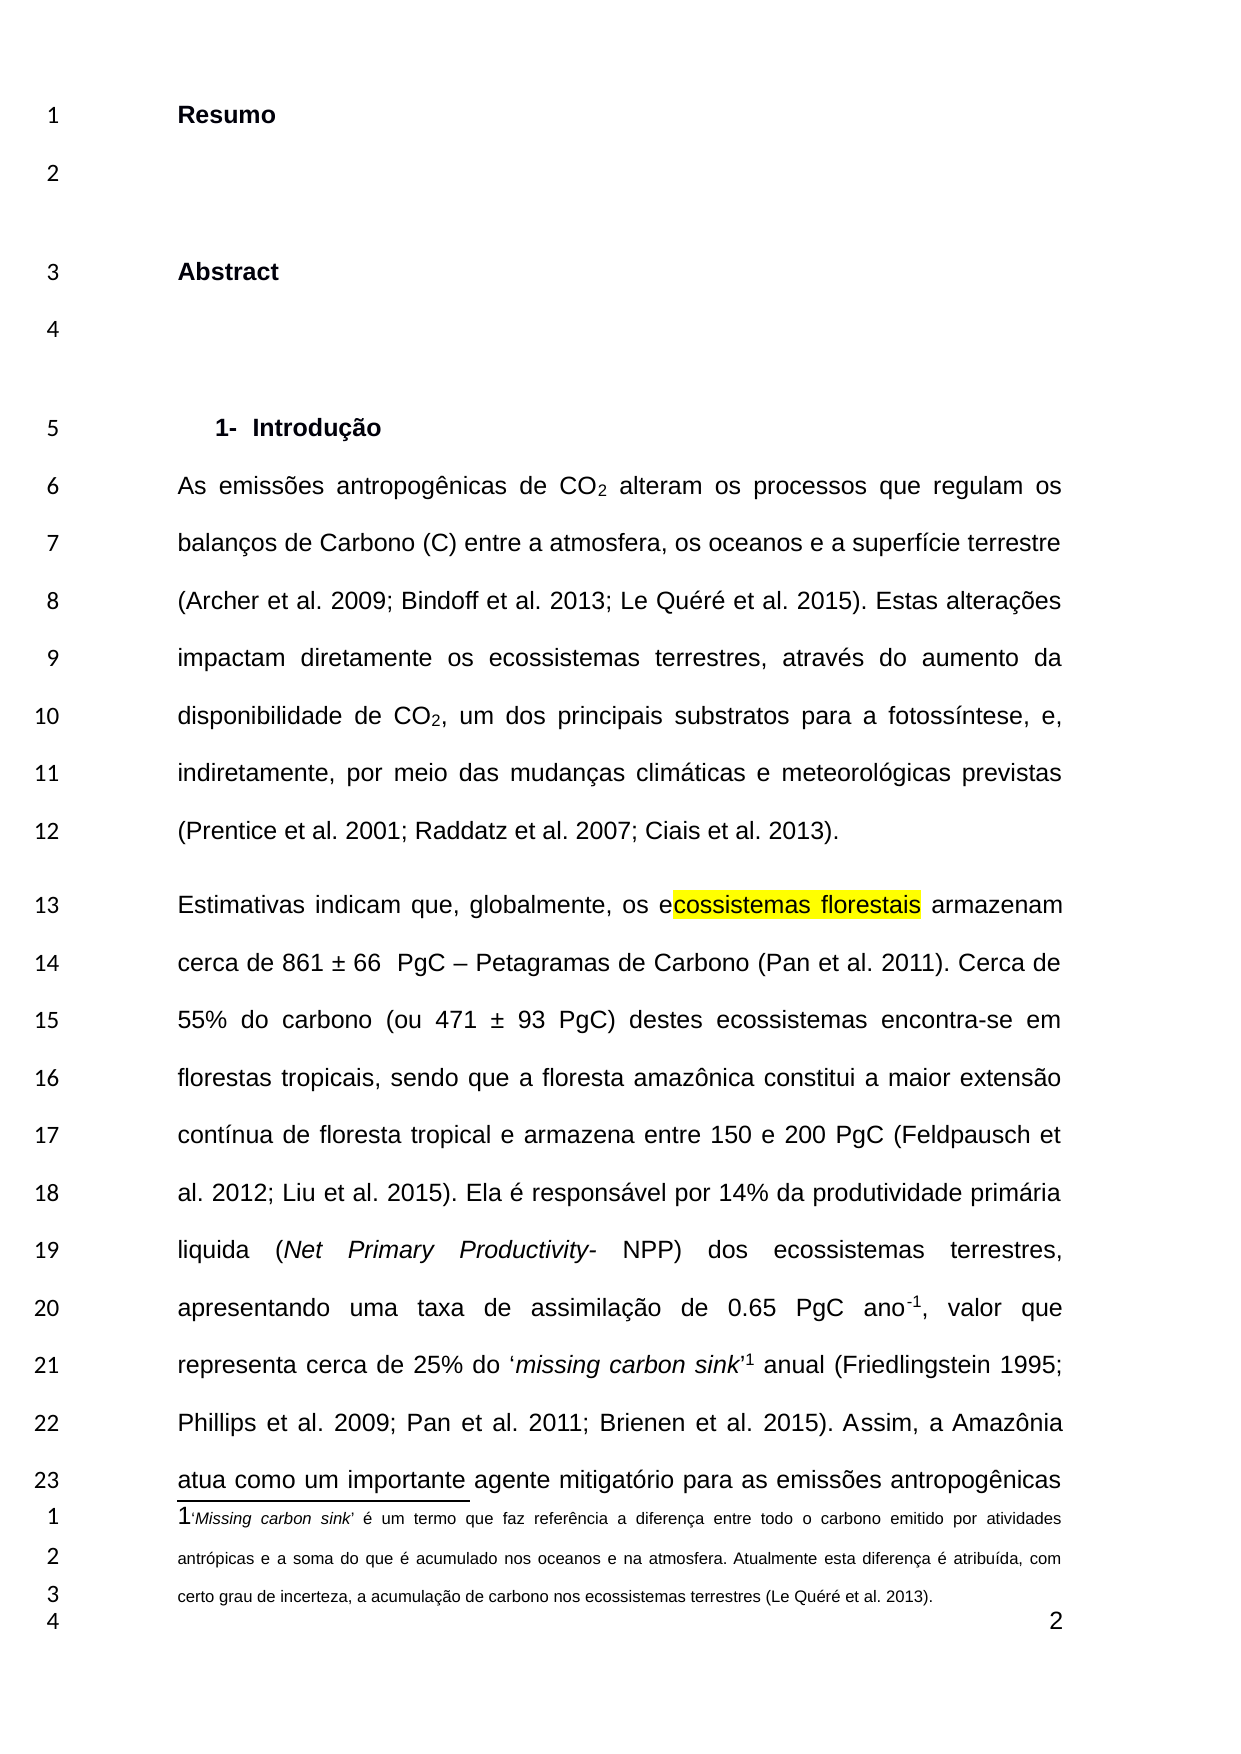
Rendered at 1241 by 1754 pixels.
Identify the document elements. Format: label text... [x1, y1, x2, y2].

text ‘Missing carbon sink’ é um termo que faz referência a diferença entre todo o carbono emitido por atividades antrópicas e a soma do que é acumulado nos oceanos e na atmosfera. Atualmente esta diferença é atribuída, com certo grau de incerteza, a acumulação de carbono nos ecossistemas terrestres (Le Quéré et al. 2013). [177, 1501, 1063, 1606]
text Estimativas indicam que, globalmente, os ecossistemas florestais armazenam cerca de 861 ± 66 PgC – Petagramas de Carbono (Pan et al. 2011). Cerca de 55% do carbono (ou 471 ± 93 PgC) destes ecossistemas encontra-se em florestas tropicais, sendo que a floresta amazônica constitui a maior extensão contínua de floresta tropical e armazena entre 150 e 200 PgC (Feldpausch et al. 2012; Liu et al. 2015). Ela é responsável por 14% da produtividade primária liquida (Net Primary Productivity- NPP) dos ecossistemas terrestres, apresentando uma taxa de assimilação de 0.65 PgC ano-1, valor que representa cerca de 25% do ‘missing carbon sink’ anual (Friedlingstein 1995; Phillips et al. 2009; Pan et al. 2011; Brienen et al. 2015). Assim, a Amazônia atua como um importante agente mitigatório para as emissões antropogênicas [177, 890, 1063, 1494]
text Abstract [177, 257, 1063, 285]
text Resumo [177, 100, 1063, 129]
text As emissões antropogênicas de CO2 alteram os processos que regulam os balanços de Carbono (C) entre a atmosfera, os oceanos e a superfície terrestre (Archer et al. 2009; Bindoff et al. 2013; Le Quéré et al. 2015). Estas alterações impactam diretamente os ecossistemas terrestres, através do aumento da disponibilidade de CO2, um dos principais substratos para a fotossíntese, e, indiretamente, por meio das mudanças climáticas e meteorológicas previstas (Prentice et al. 2001; Raddatz et al. 2007; Ciais et al. 2013). [177, 471, 1063, 844]
list Introdução [215, 413, 1063, 442]
